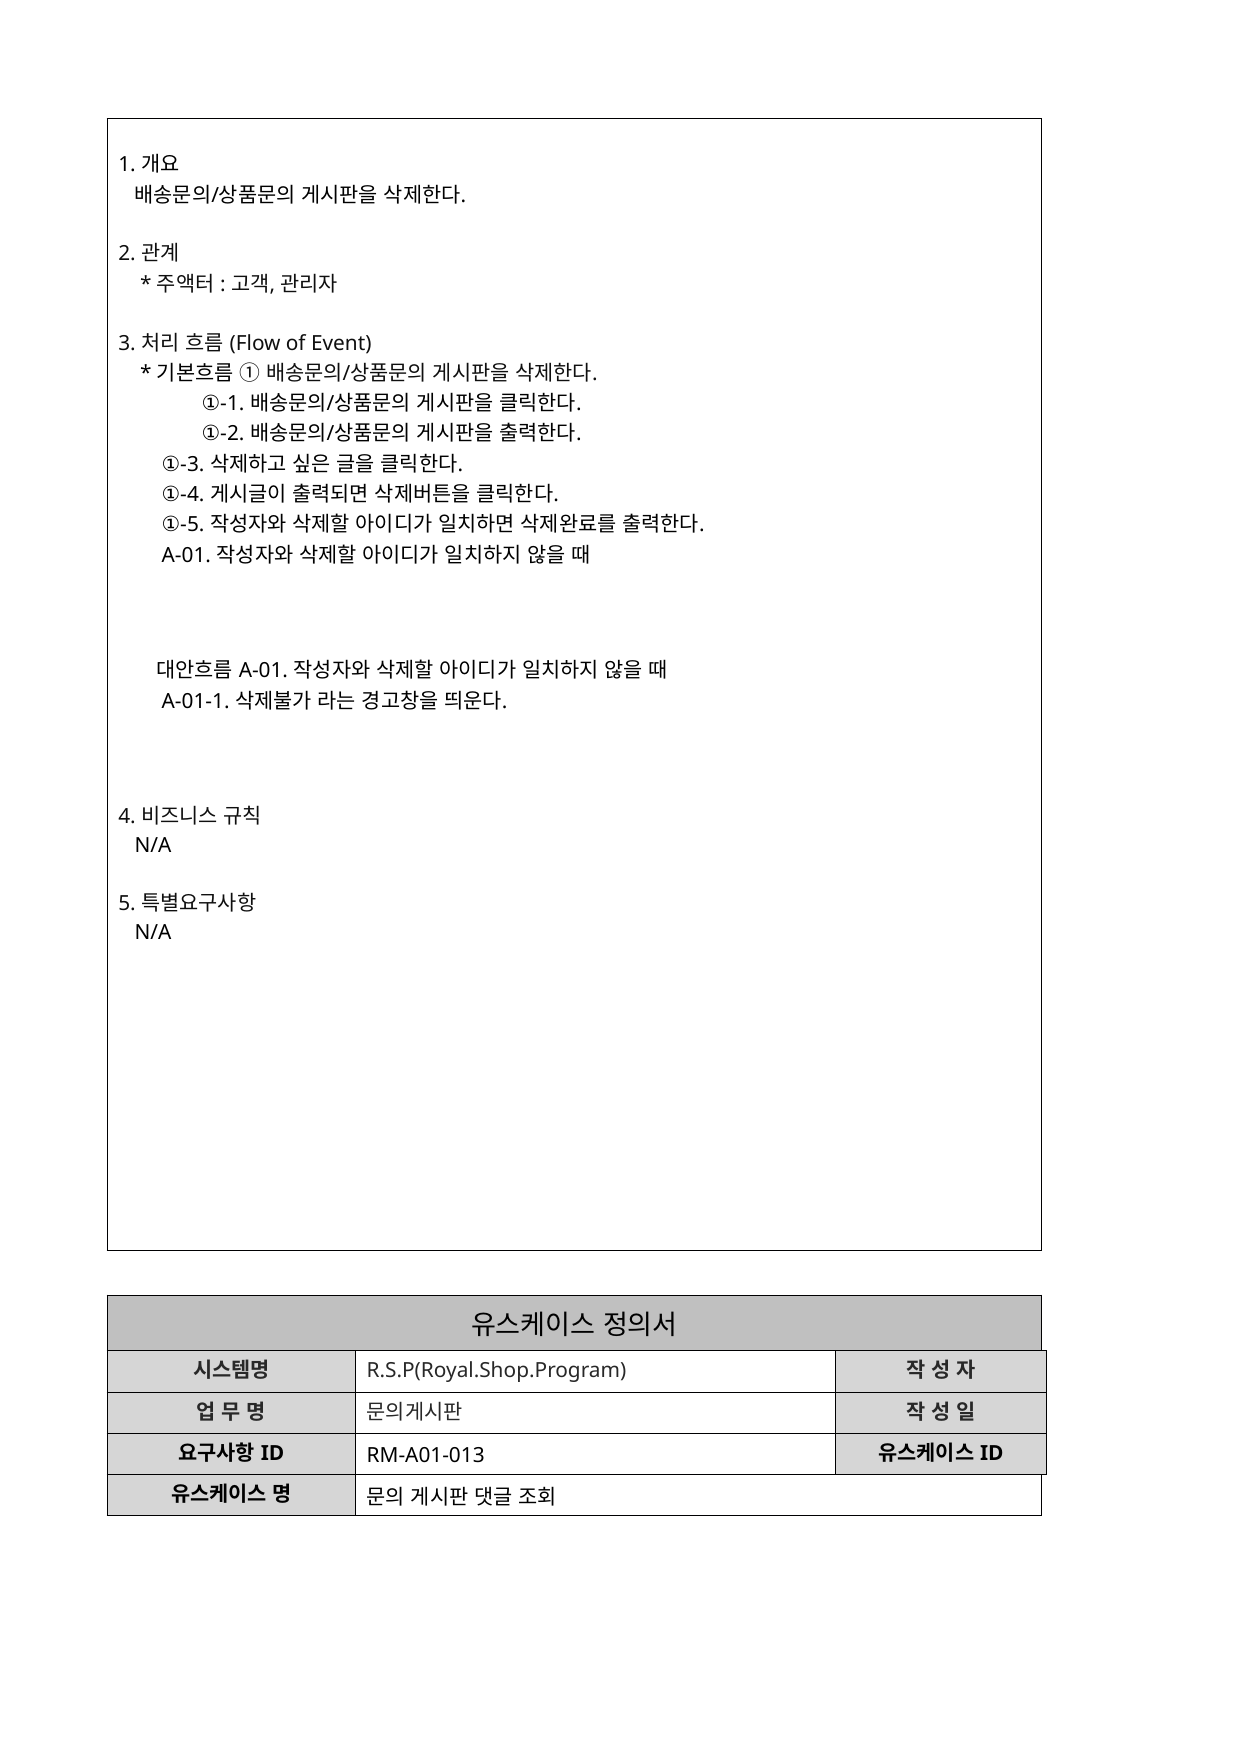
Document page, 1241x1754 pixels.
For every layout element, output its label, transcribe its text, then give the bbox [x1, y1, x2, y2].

table_cell 작 성 일 [836, 1393, 1046, 1433]
table_cell 유스케이스 명 [108, 1475, 355, 1515]
table_header 유스케이스 정의서 [108, 1296, 1041, 1350]
table_cell 작 성 자 [836, 1351, 1046, 1392]
table_header [1042, 1295, 1046, 1350]
table_cell 유스케이스 ID [836, 1434, 1046, 1474]
table_cell 문의 게시판 댓글 조회 [356, 1475, 1041, 1515]
table_cell 문의게시판 [356, 1393, 835, 1433]
table_cell [1042, 1475, 1046, 1515]
table_cell RM-A01-013 [356, 1434, 835, 1474]
table_cell [1042, 118, 1046, 1250]
table_cell 업 무 명 [108, 1393, 355, 1433]
table_cell 1. 개요 배송문의/상품문의 게시판을 삭제한다. 2. 관계 * 주액터 : 고객, 관리자 3. 처리 흐름 (Flow of Event) * 기본흐름 ① 배송문의/상품문의 게시판을 삭제한다. ①-1. 배송문의/상품문의 게시판을 클릭한다. ①-2. 배송문의/상품문의 게시판을 출력한다. ①-3. 삭제하고 싶은 글을 클릭한다. ①-4. 게시글이 출력되면 삭제버튼을 클릭한다. ①-5. 작성자와 삭제할 아이디가 일치하면 삭제완료를 출력한다. A-01. 작성자와 삭제할 아이디가 일치하지 않을 때 대안흐름 A-01. 작성자와 삭제할 아이디가 일치하지 않을 때 A-01-1. 삭제불가 라는 경고창을 띄운다. 4. 비즈니스 규칙 N/A 5. 특별요구사항 N/A [108, 119, 1041, 1250]
table_cell 시스템명 [108, 1351, 355, 1392]
table_cell 요구사항 ID [108, 1434, 355, 1474]
table_cell R.S.P(Royal.Shop.Program) [356, 1351, 835, 1392]
